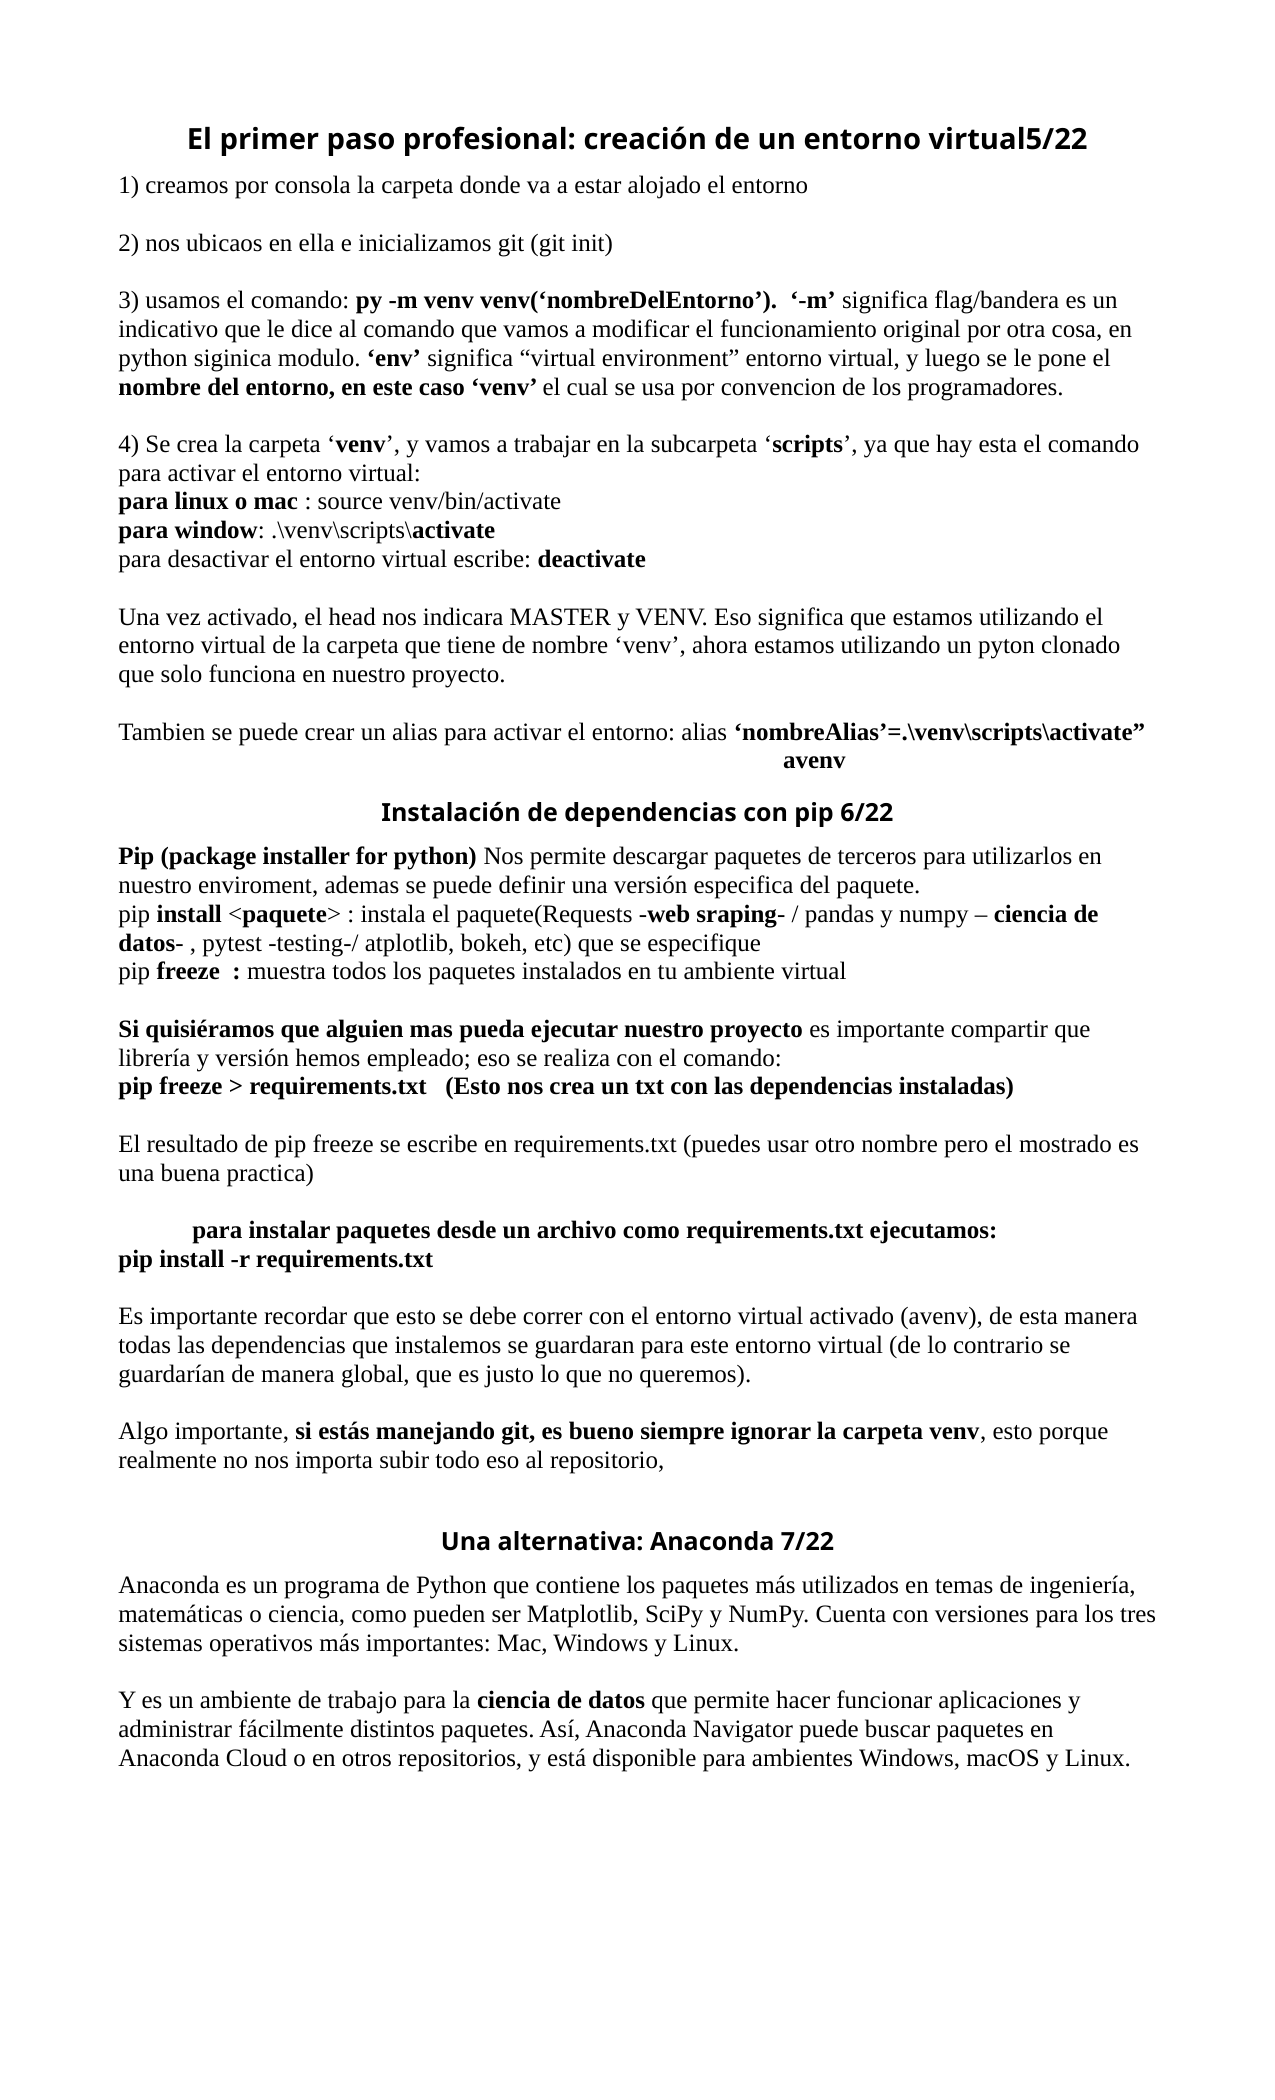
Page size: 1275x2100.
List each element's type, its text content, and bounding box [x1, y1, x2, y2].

text Pip (package installer for python) Nos permite descargar paquetes de terceros para utilizarlos en nuestro enviroment, ademas se puede definir una versión especifica del paquete. [118, 841, 1157, 899]
text pip install -r requirements.txt [118, 1244, 1157, 1273]
text Una vez activado, el head nos indicara MASTER y VENV. Eso significa que estamos utilizando el entorno virtual de la carpeta que tiene de nombre ‘venv’, ahora estamos utilizando un pyton clonado que solo funciona en nuestro proyecto. [118, 602, 1157, 688]
text Anaconda es un programa de Python que contiene los paquetes más utilizados en temas de ingeniería, matemáticas o ciencia, como pueden ser Matplotlib, SciPy y NumPy. Cuenta con versiones para los tres sistemas operativos más importantes: Mac, Windows y Linux. [118, 1570, 1157, 1656]
text para window: .\venv\scripts\activate [118, 515, 1157, 544]
text El resultado de pip freeze se escribe en requirements.txt (puedes usar otro nombre pero el mostrado es una buena practica) [118, 1129, 1157, 1186]
text pip freeze > requirements.txt (Esto nos crea un txt con las dependencias instaladas) [118, 1071, 1157, 1100]
text Si quisiéramos que alguien mas pueda ejecutar nuestro proyecto es importante compartir que librería y versión hemos empleado; eso se realiza con el comando: [118, 1014, 1157, 1071]
text avenv [118, 745, 1157, 774]
text pip install <paquete> : instala el paquete(Requests -web sraping- / pandas y numpy – ciencia de datos- , pytest -testing-/ atplotlib, bokeh, etc) que se especifique [118, 899, 1157, 956]
text Es importante recordar que esto se debe correr con el entorno virtual activado (avenv), de esta manera todas las dependencias que instalemos se guardaran para este entorno virtual (de lo contrario se guardarían de manera global, que es justo lo que no queremos). [118, 1301, 1157, 1388]
subtitle Una alternativa: Anaconda 7/22 [118, 1523, 1157, 1558]
text pip freeze : muestra todos los paquetes instalados en tu ambiente virtual [118, 956, 1157, 985]
text 4) Se crea la carpeta ‘venv’, y vamos a trabajar en la subcarpeta ‘scripts’, ya que hay esta el comando para activar el entorno virtual: [118, 429, 1157, 487]
text 3) usamos el comando: py -m venv venv(‘nombreDelEntorno’). ‘-m’ significa flag/bandera es un indicativo que le dice al comando que vamos a modificar el funcionamiento original por otra cosa, en python siginica modulo. ‘env’ significa “virtual environment” entorno virtual, y luego se le pone el nombre del entorno, en este caso ‘venv’ el cual se usa por convencion de los programadores. [118, 285, 1157, 400]
text para desactivar el entorno virtual escribe: deactivate [118, 544, 1157, 573]
subtitle El primer paso profesional: creación de un entorno virtual5/22 [118, 118, 1157, 158]
text Y es un ambiente de trabajo para la ciencia de datos que permite hacer funcionar aplicaciones y administrar fácilmente distintos paquetes. Así, Anaconda Navigator puede buscar paquetes en Anaconda Cloud o en otros repositorios, y está disponible para ambientes Windows, macOS y Linux. [118, 1685, 1157, 1771]
text para instalar paquetes desde un archivo como requirements.txt ejecutamos: [118, 1215, 1157, 1244]
text Algo importante, si estás manejando git, es bueno siempre ignorar la carpeta venv, esto porque realmente no nos importa subir todo eso al repositorio, [118, 1416, 1157, 1474]
text Tambien se puede crear un alias para activar el entorno: alias ‘nombreAlias’=.\venv\scripts\activate” [118, 717, 1157, 745]
text para linux o mac : source venv/bin/activate [118, 487, 1157, 515]
text 1) creamos por consola la carpeta donde va a estar alojado el entorno [118, 170, 1157, 199]
text 2) nos ubicaos en ella e inicializamos git (git init) [118, 228, 1157, 257]
subtitle Instalación de dependencias con pip 6/22 [118, 795, 1157, 829]
